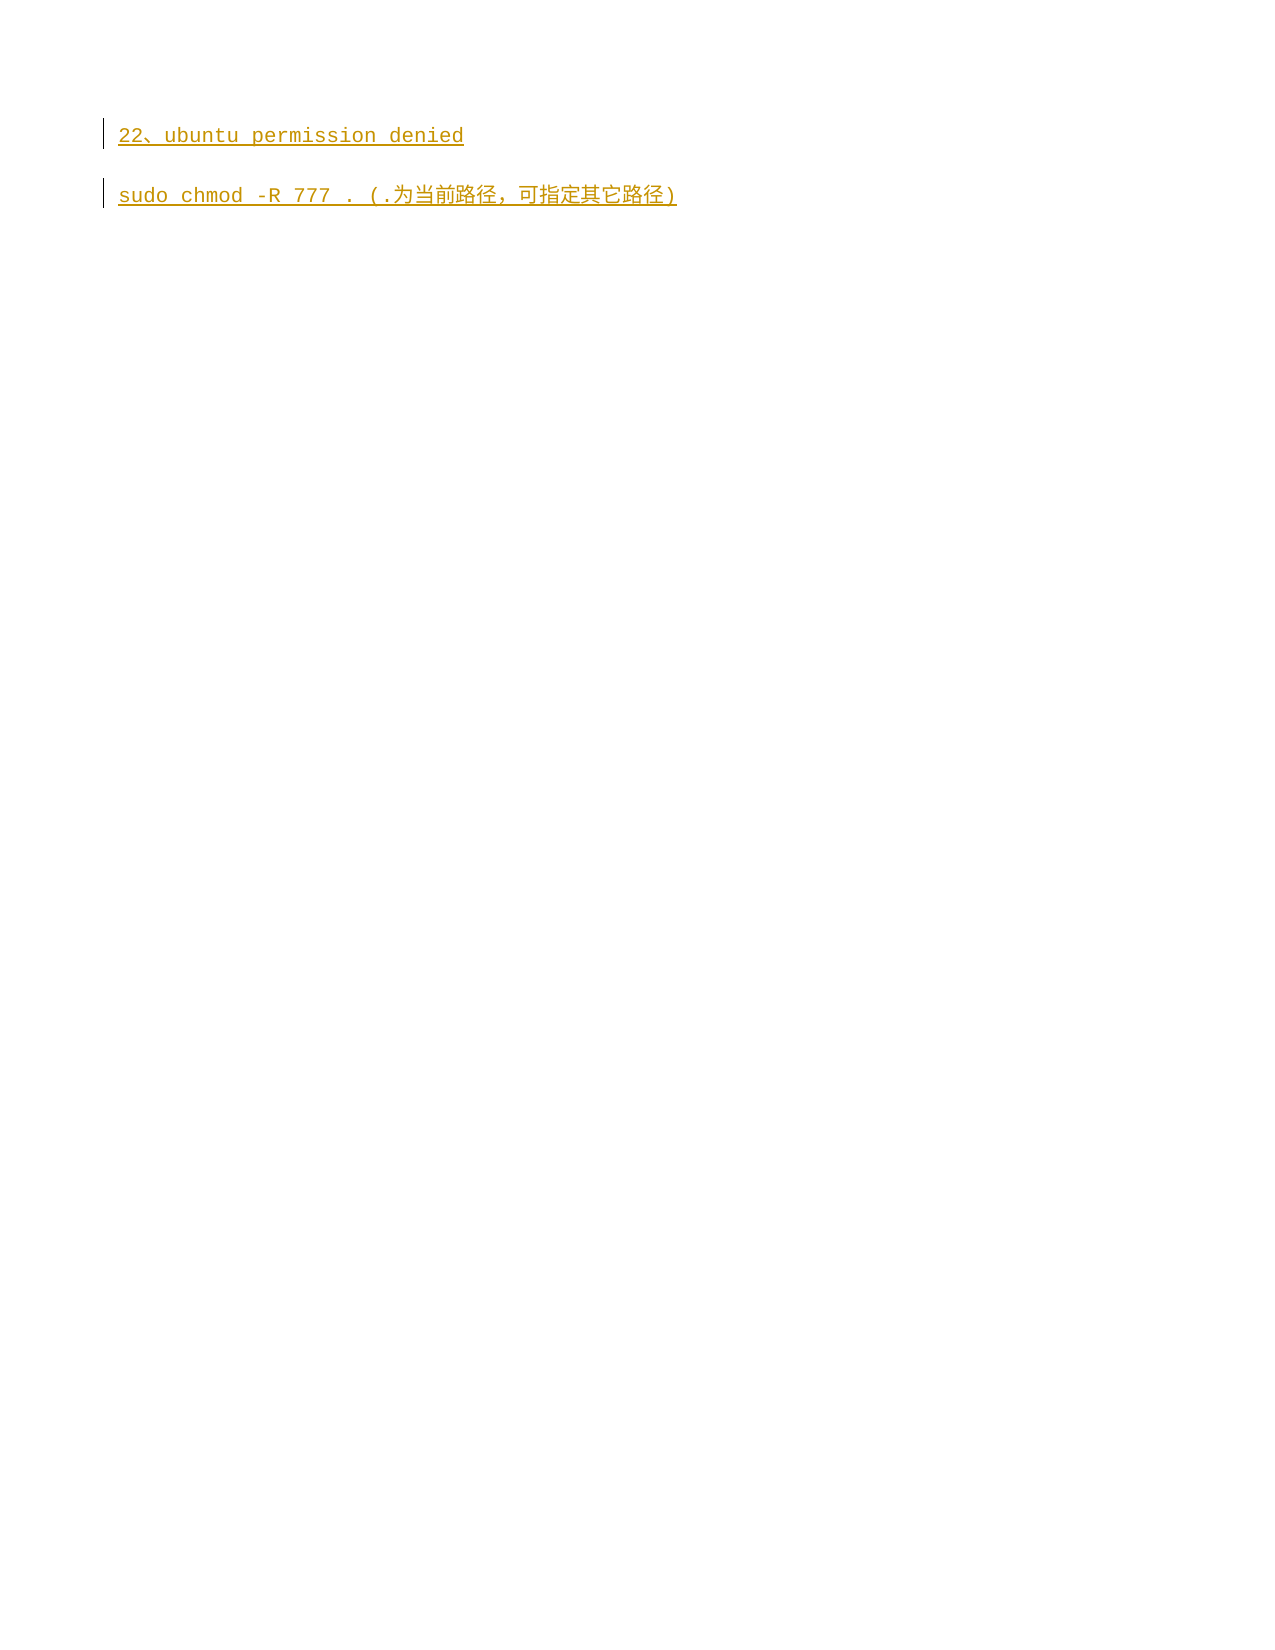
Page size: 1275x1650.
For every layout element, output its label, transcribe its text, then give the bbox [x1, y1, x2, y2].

text sudo chmod -R 777 . (.为当前路径，可指定其它路径) [118, 178, 1157, 208]
text 22、ubuntu permission denied [118, 118, 1157, 148]
